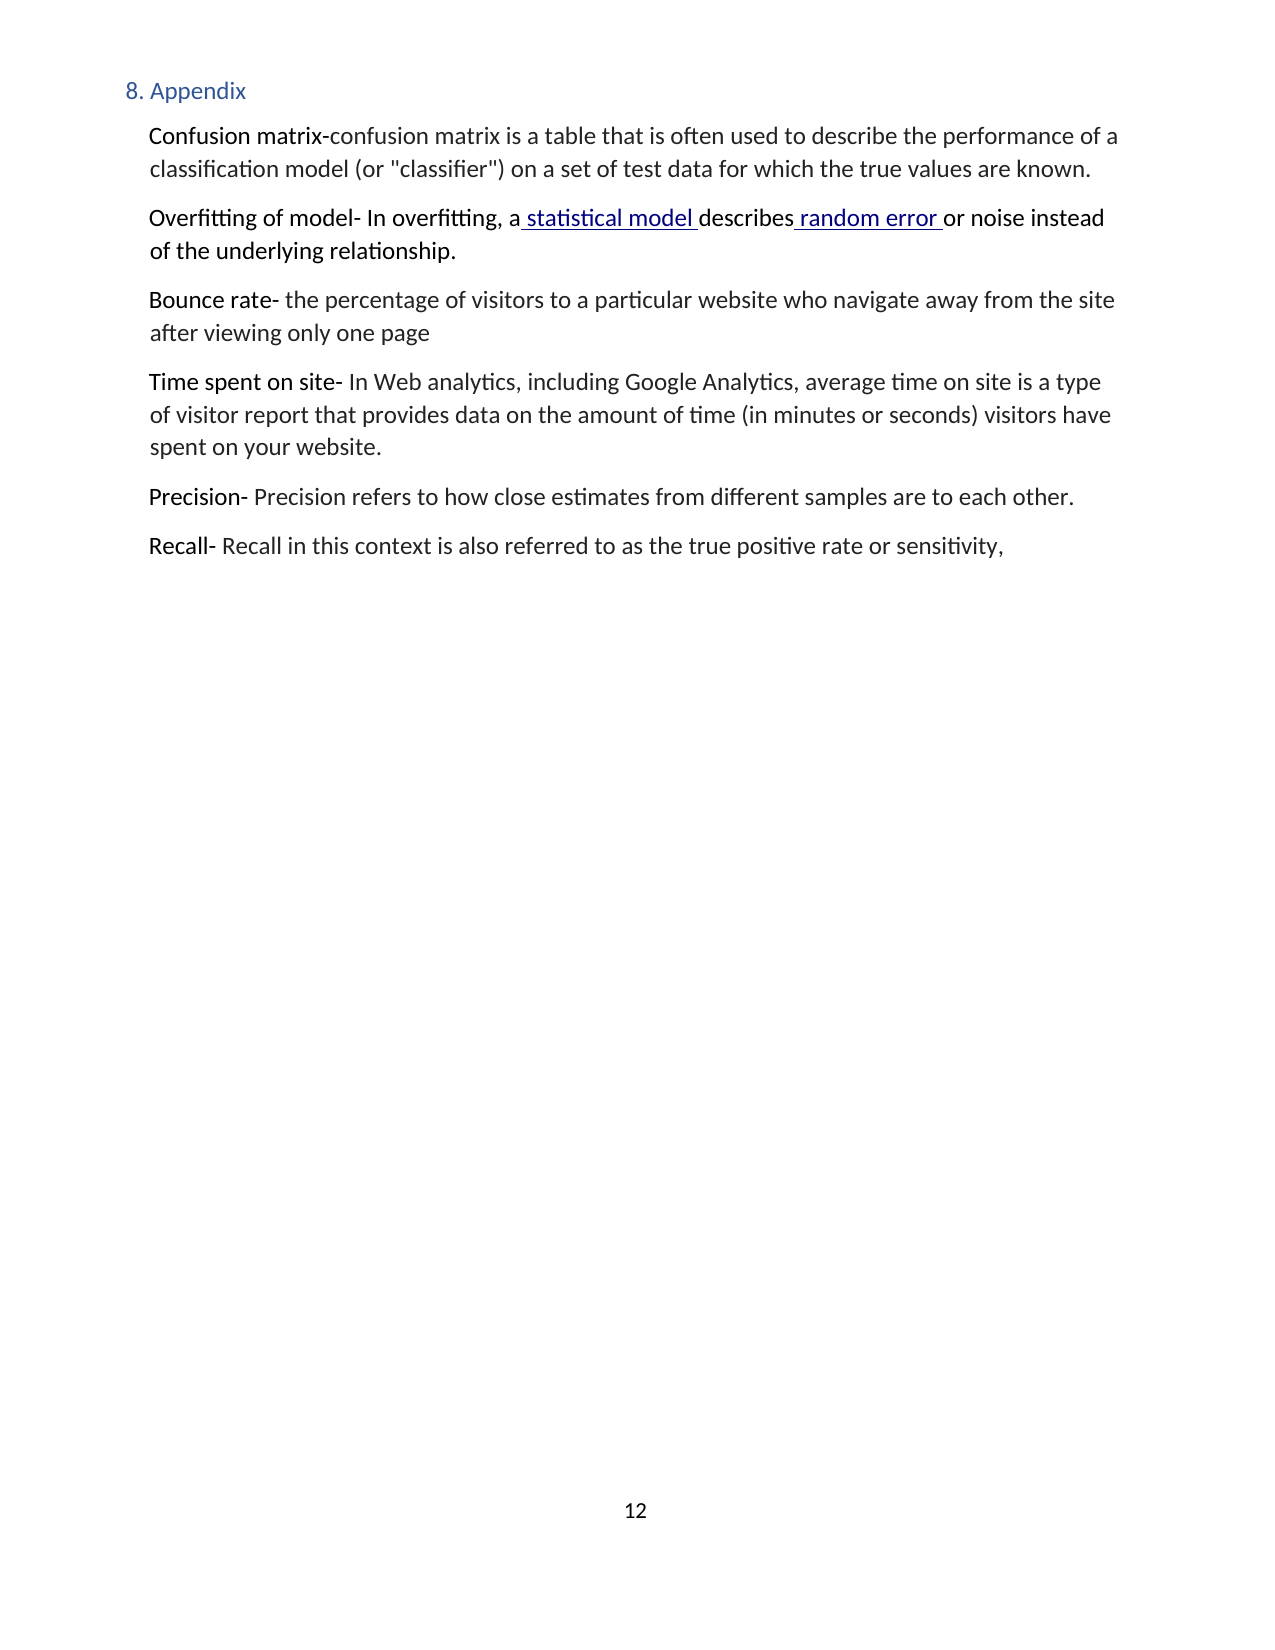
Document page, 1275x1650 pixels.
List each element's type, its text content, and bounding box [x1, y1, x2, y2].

text Time spent on site- In Web analytics, including Google Analytics, average time on site is a type of visitor report that provides data on the amount of time (in minutes or seconds) visitors have spent on your website. [148, 366, 1113, 462]
text Confusion matrix-confusion matrix is a table that is often used to describe the performance of a classification model (or "classifier") on a set of test data for which the true values are known. [148, 121, 1147, 184]
text Overfitting of model- In overfitting, a statistical model describes random error or noise instead of the underlying relationship. [148, 202, 1127, 266]
list Appendix [125, 75, 1147, 106]
text Recall- Recall in this context is also referred to as the true positive rate or sensitivity, [148, 530, 1147, 561]
text Precision- Precision refers to how close estimates from different samples are to each other. [148, 481, 1147, 511]
text Bounce rate- the percentage of visitors to a particular website who navigate away from the site after viewing only one page [148, 284, 1147, 347]
